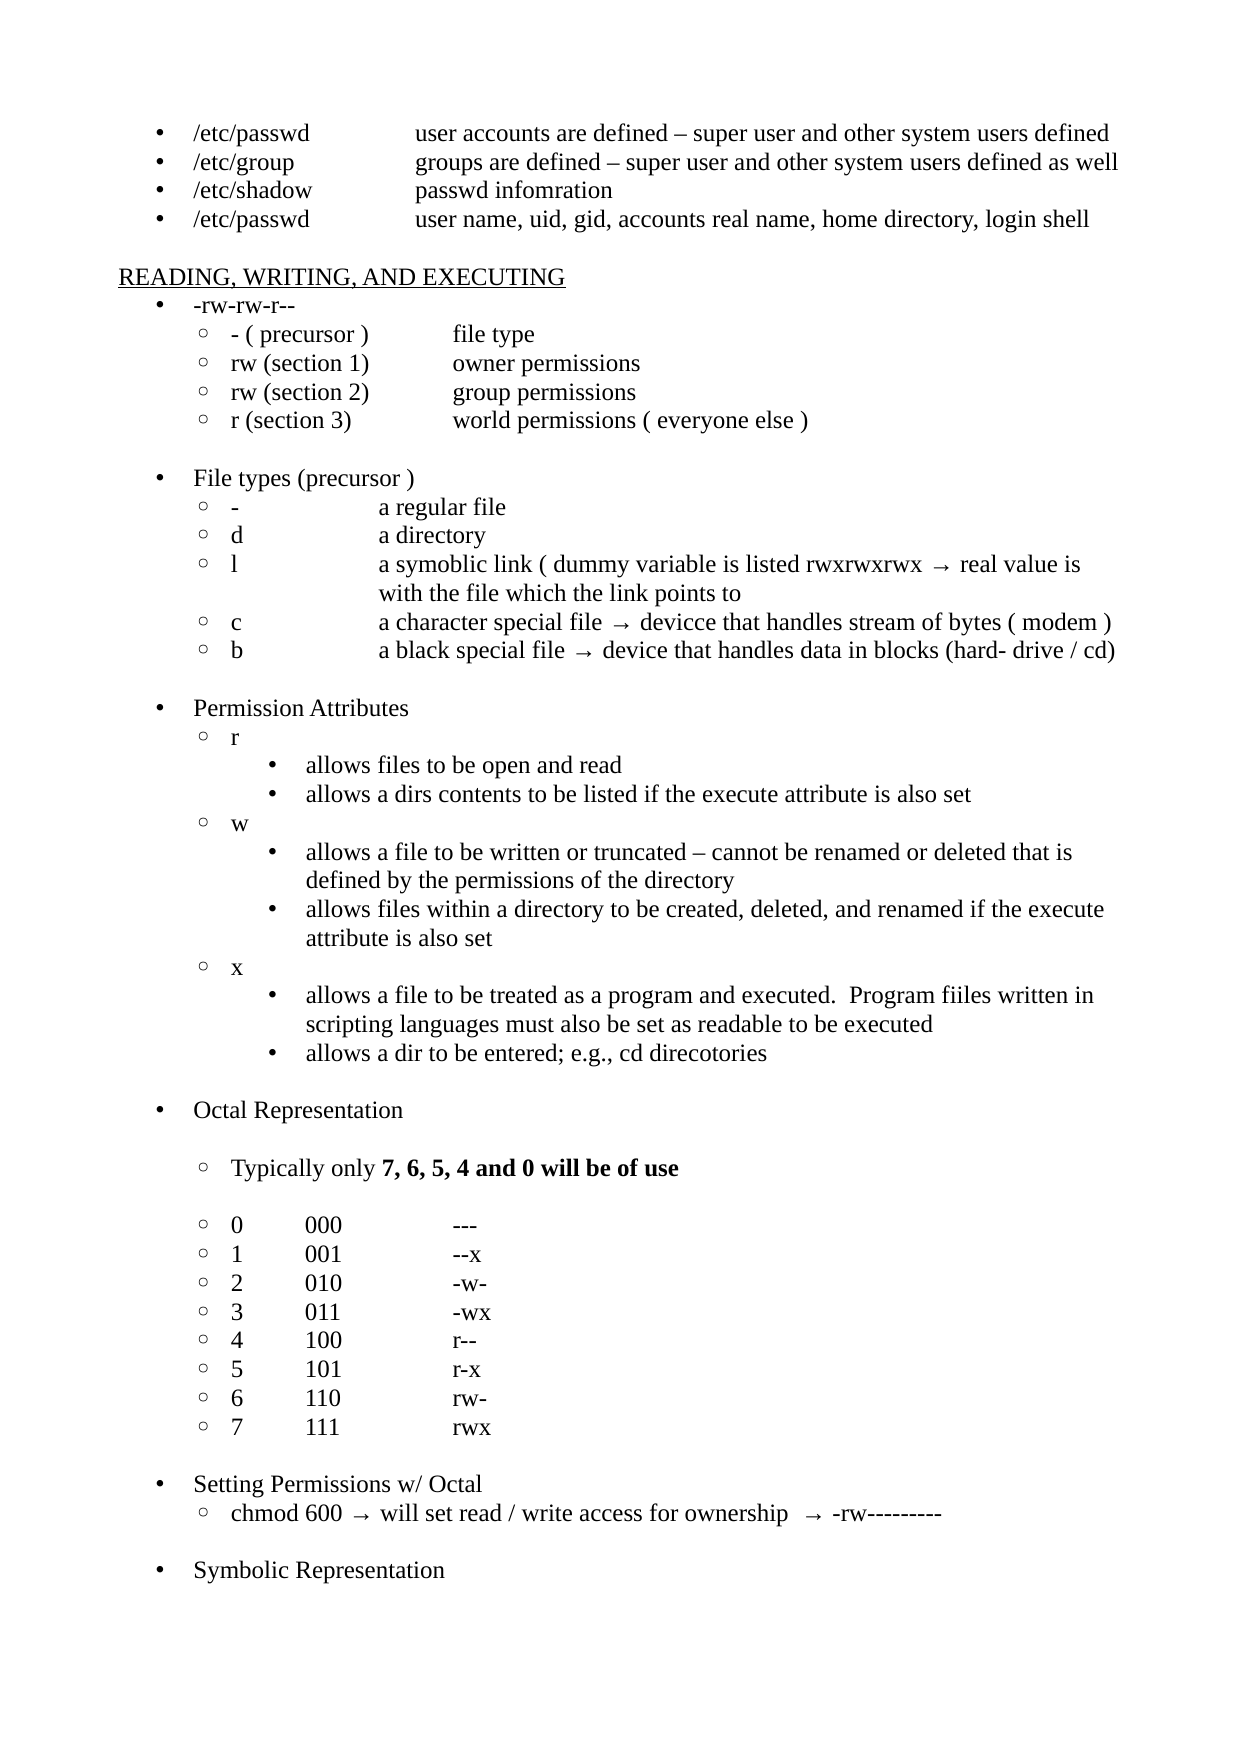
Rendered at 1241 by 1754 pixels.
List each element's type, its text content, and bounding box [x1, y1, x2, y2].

list Typically only 7, 6, 5, 4 and 0 will be of use [193, 1153, 1122, 1182]
list b a black special file → device that handles data in blocks (hard- drive / cd) [193, 636, 1122, 664]
list d a directory [193, 521, 1122, 549]
list 3 011 -wx [193, 1297, 1122, 1326]
list /etc/passwd user name, uid, gid, accounts real name, home directory, login shell [156, 204, 1122, 233]
list allows files within a directory to be created, deleted, and renamed if the execute attribute is also set [268, 894, 1122, 952]
list rw (section 2) group permissions [193, 377, 1122, 406]
list 0 000 --- [193, 1211, 1122, 1239]
list rw (section 1) owner permissions [193, 348, 1122, 377]
list x [193, 952, 1122, 981]
list allows a file to be treated as a program and executed. Program fiiles written in scripting languages must also be set as readable to be executed [268, 981, 1122, 1038]
list /etc/shadow passwd infomration [156, 176, 1122, 204]
list Octal Representation [156, 1096, 1122, 1124]
list allows a dirs contents to be listed if the execute attribute is also set [268, 779, 1122, 808]
list 6 110 rw- [193, 1383, 1122, 1412]
list allows a file to be written or truncated – cannot be renamed or deleted that is defined by the permissions of the directory [268, 837, 1122, 894]
list 1 001 --x [193, 1239, 1122, 1268]
list Permission Attributes [156, 693, 1122, 722]
list r (section 3) world permissions ( everyone else ) [193, 406, 1122, 434]
list /etc/passwd user accounts are defined – super user and other system users defined [156, 118, 1122, 147]
list File types (precursor ) [156, 463, 1122, 492]
list - ( precursor ) file type [193, 319, 1122, 348]
list 5 101 r-x [193, 1354, 1122, 1383]
list c a character special file → devicce that handles stream of bytes ( modem ) [193, 607, 1122, 636]
list chmod 600 → will set read / write access for ownership → -rw--------- [193, 1498, 1122, 1527]
list -rw-rw-r-- [156, 291, 1122, 319]
list allows a dir to be entered; e.g., cd direcotories [268, 1038, 1122, 1067]
list allows files to be open and read [268, 751, 1122, 779]
list 7 111 rwx [193, 1412, 1122, 1441]
text READING, WRITING, AND EXECUTING [118, 262, 1122, 291]
list Symbolic Representation [156, 1556, 1122, 1584]
list 2 010 -w- [193, 1268, 1122, 1297]
list /etc/group groups are defined – super user and other system users defined as well [156, 147, 1122, 176]
list w [193, 808, 1122, 837]
list Setting Permissions w/ Octal [156, 1469, 1122, 1498]
list - a regular file [193, 492, 1122, 521]
list r [193, 722, 1122, 751]
list 4 100 r-- [193, 1326, 1122, 1354]
list l a symoblic link ( dummy variable is listed rwxrwxrwx → real value is with the file which the link points to [193, 549, 1122, 607]
